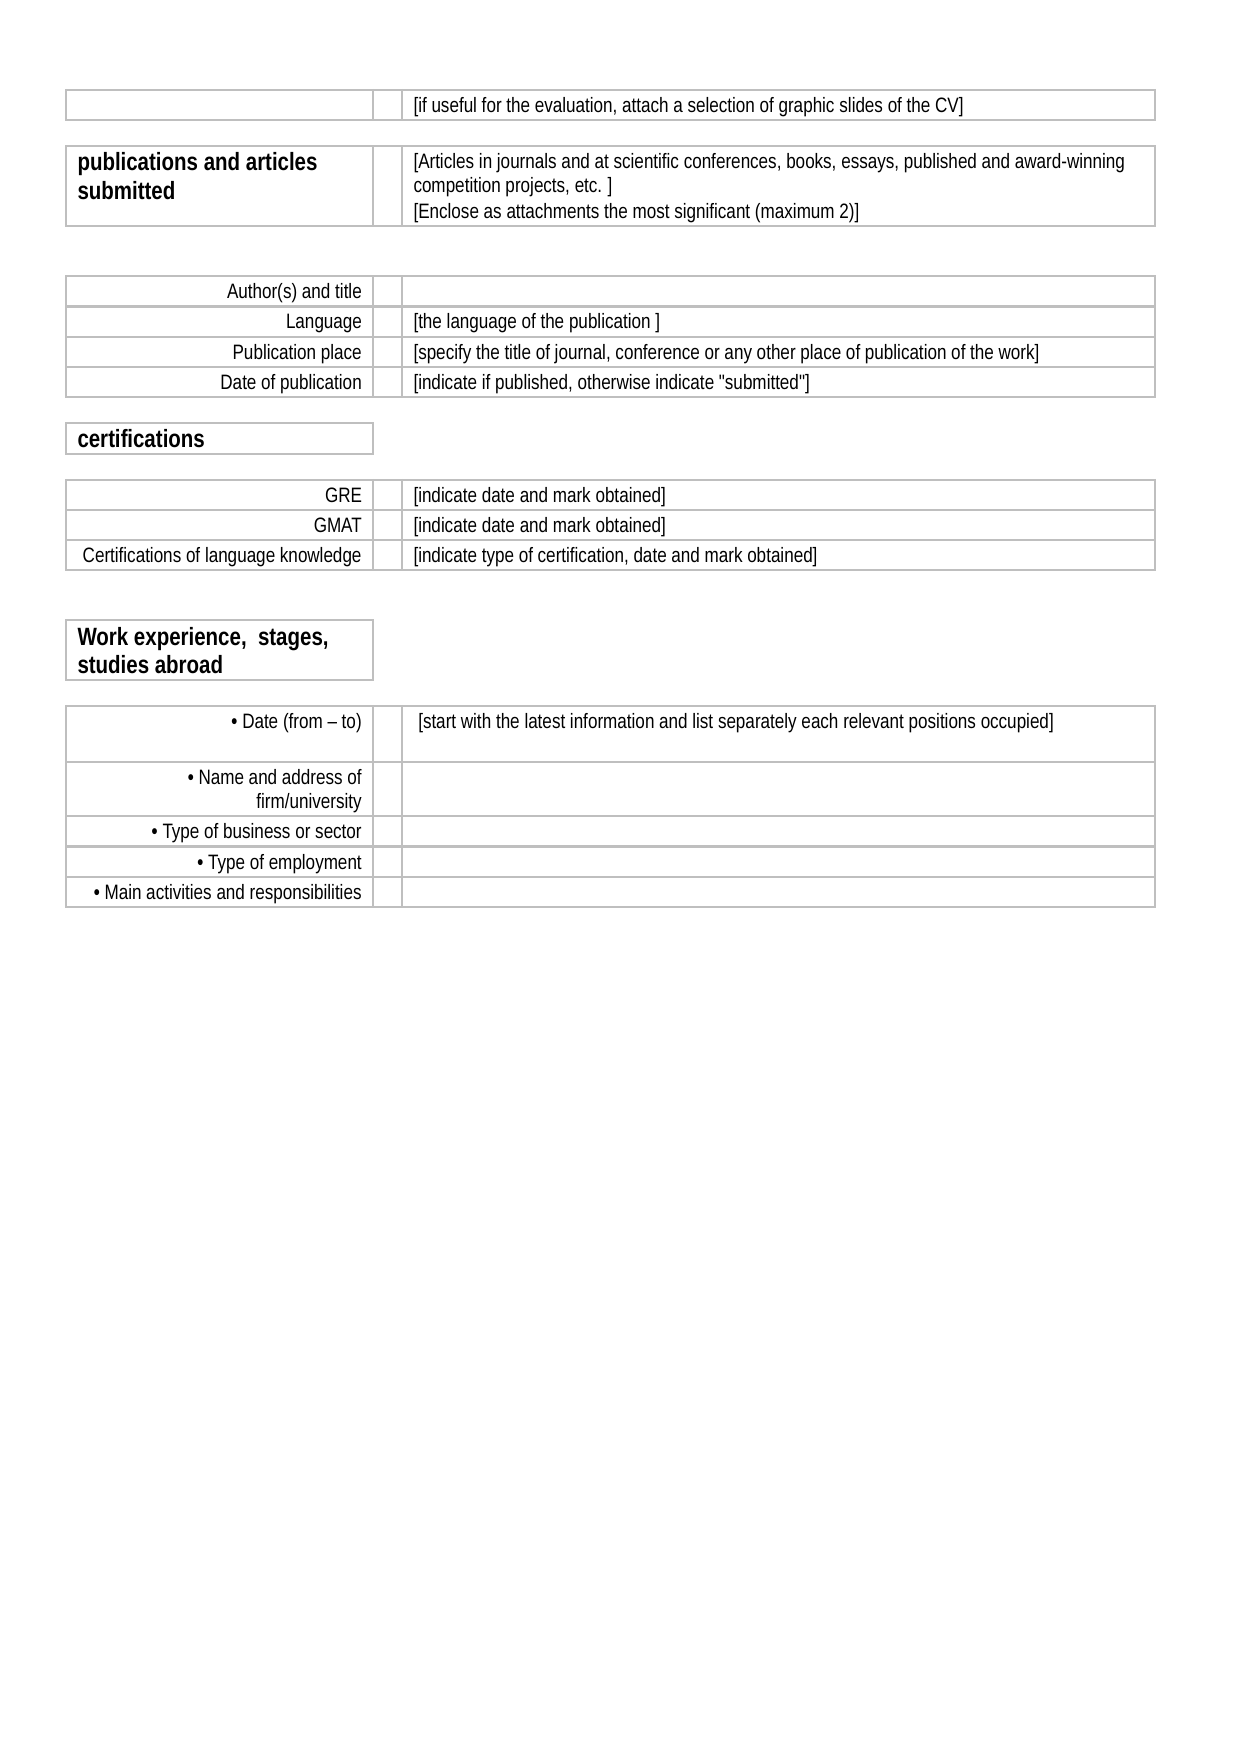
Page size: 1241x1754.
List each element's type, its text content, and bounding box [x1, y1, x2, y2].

table_cell [403, 817, 1154, 845]
table_cell [indicate date and mark obtained] [403, 511, 1154, 539]
table_cell [specify the title of journal, conference or any other place of publication of the work] [403, 338, 1154, 366]
table_cell • Name and address of firm/university [67, 763, 372, 815]
table_cell [403, 848, 1154, 876]
table_cell [374, 308, 401, 336]
table_cell [403, 878, 1154, 906]
table_cell [if useful for the evaluation, attach a selection of graphic slides of the CV] [403, 91, 1154, 119]
table_cell Publication place [67, 338, 372, 366]
table_header [start with the latest information and list separately each relevant positions occupied] [403, 707, 1154, 761]
table_cell Certifications of language knowledge [67, 541, 372, 569]
table_cell GMAT [67, 511, 372, 539]
table_cell • Type of business or sector [67, 817, 372, 845]
table_cell • Type of employment [67, 848, 372, 876]
table_header Work experience, stages, studies abroad [67, 621, 372, 679]
table_cell [indicate type of certification, date and mark obtained] [403, 541, 1154, 569]
table_header certifications [67, 424, 372, 453]
table_cell [indicate if published, otherwise indicate "submitted"] [403, 368, 1154, 396]
table_header publications and articles submitted [67, 147, 372, 225]
table_header [Articles in journals and at scientific conferences, books, essays, published and award-winning competition projects, etc. ] [Enclose as attachments the most significant (maximum 2)] [403, 147, 1154, 225]
table_cell [67, 91, 372, 119]
table_header [indicate date and mark obtained] [403, 481, 1154, 509]
table_header [374, 707, 401, 761]
table_header [374, 481, 401, 509]
table_cell Date of publication [67, 368, 372, 396]
table_cell [the language of the publication ] [403, 308, 1154, 336]
table_cell Language [67, 308, 372, 336]
table_cell [374, 763, 401, 815]
table_cell [374, 817, 401, 845]
table_header [374, 147, 401, 225]
table_cell [374, 848, 401, 876]
table_cell [374, 878, 401, 906]
table_cell [374, 511, 401, 539]
table_cell • Main activities and responsibilities [67, 878, 372, 906]
table_cell [374, 368, 401, 396]
table_cell [374, 541, 401, 569]
table_header • Date (from – to) [67, 707, 372, 761]
table_cell [374, 338, 401, 366]
table_header GRE [67, 481, 372, 509]
table_cell [374, 91, 401, 119]
table_header Author(s) and title [67, 277, 372, 305]
table_header [374, 277, 401, 305]
table_header [403, 277, 1154, 305]
table_cell [403, 763, 1154, 815]
